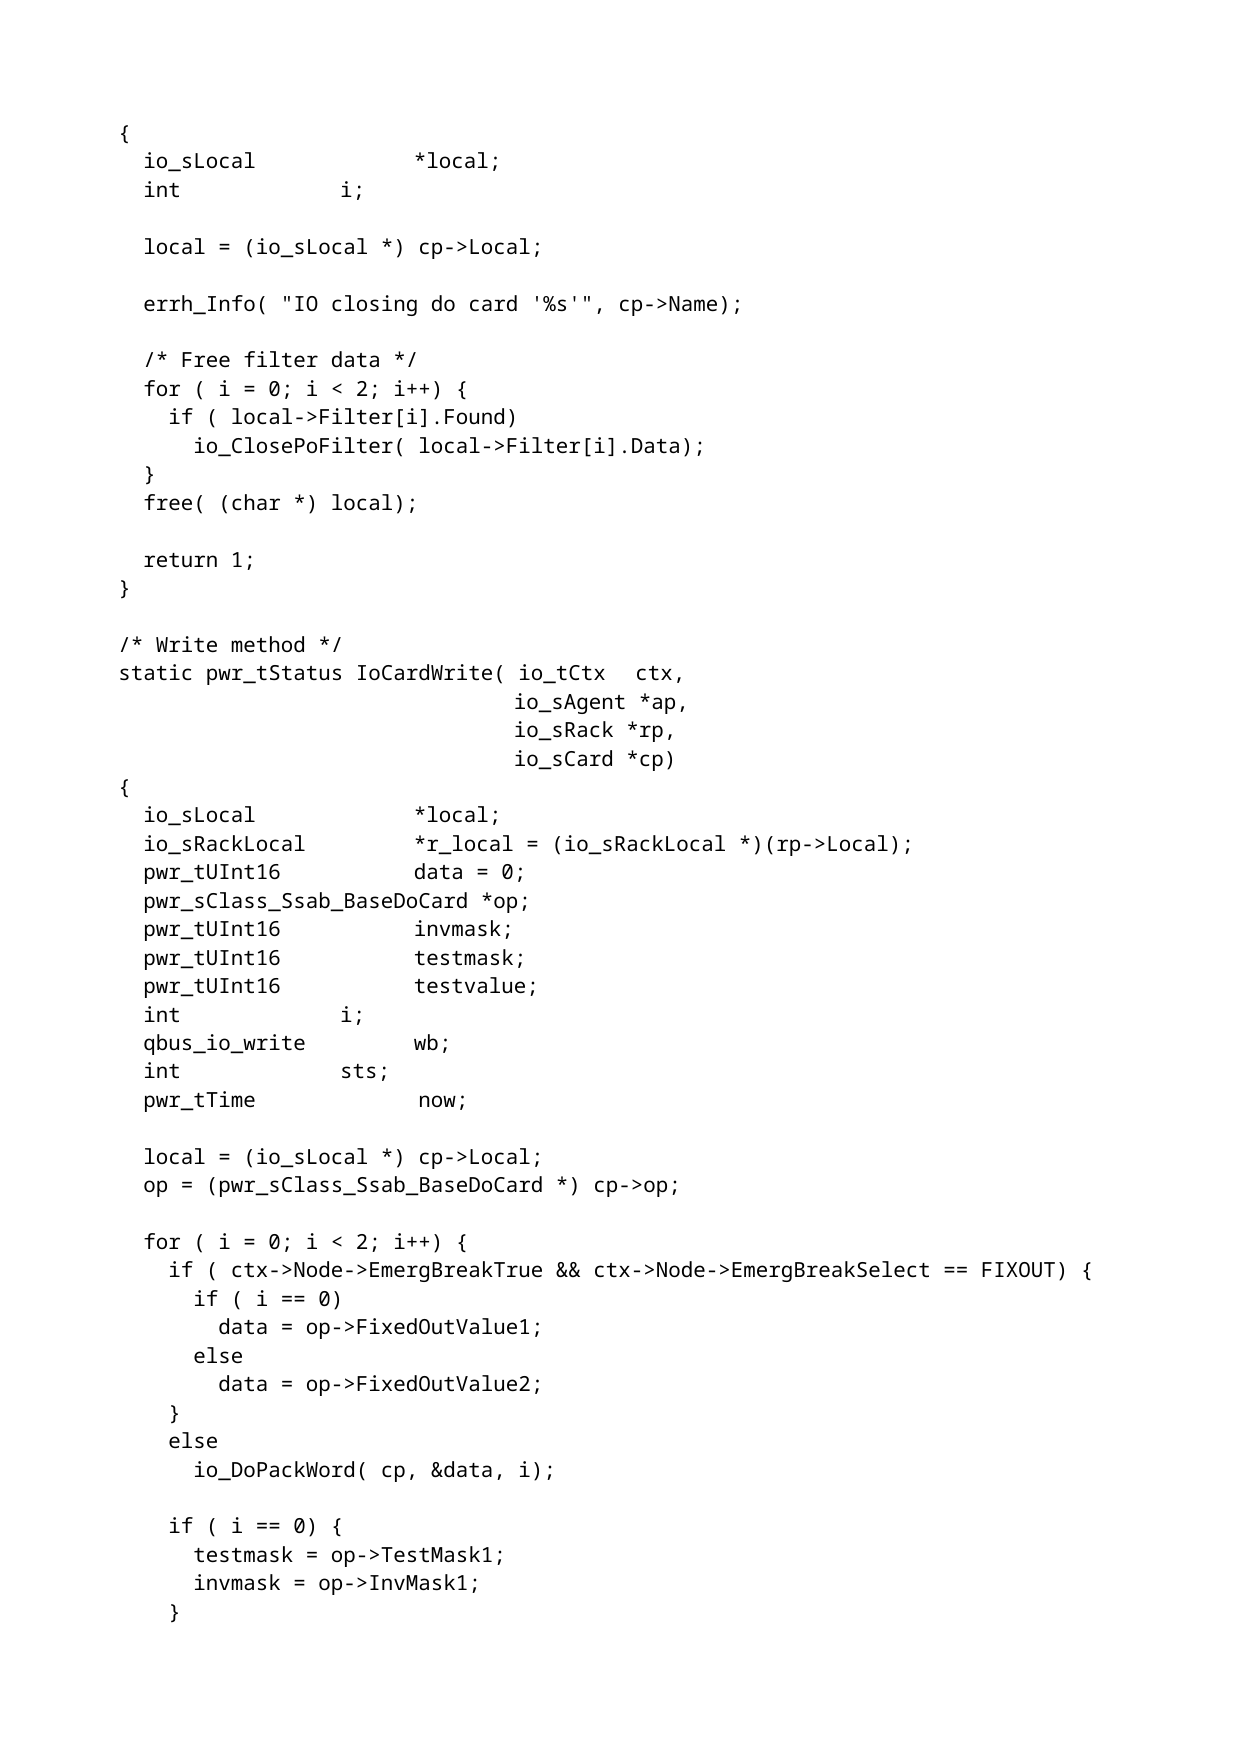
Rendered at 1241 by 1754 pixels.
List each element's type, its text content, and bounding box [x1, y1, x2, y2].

text errh_Info( "IO closing do card '%s'", cp->Name); [118, 289, 1122, 317]
text /* Write method */ [118, 630, 1122, 658]
text } [118, 573, 1122, 602]
text pwr_tUInt16 invmask; [118, 914, 1122, 943]
text /* Free filter data */ [118, 346, 1122, 374]
text io_sRackLocal *r_local = (io_sRackLocal *)(rp->Local); [118, 829, 1122, 857]
text op = (pwr_sClass_Ssab_BaseDoCard *) cp->op; [118, 1170, 1122, 1199]
text io_sLocal *local; [118, 801, 1122, 829]
text return 1; [118, 545, 1122, 573]
text data = op->FixedOutValue2; [118, 1369, 1122, 1398]
text for ( i = 0; i < 2; i++) { [118, 374, 1122, 402]
text if ( local->Filter[i].Found) [118, 402, 1122, 431]
text free( (char *) local); [118, 488, 1122, 516]
text invmask = op->InvMask1; [118, 1568, 1122, 1597]
text } [118, 459, 1122, 488]
text io_sRack *rp, [118, 715, 1122, 744]
text static pwr_tStatus IoCardWrite( io_tCtx ctx, [118, 658, 1122, 687]
text { [118, 772, 1122, 801]
text local = (io_sLocal *) cp->Local; [118, 232, 1122, 260]
text if ( i == 0) { [118, 1512, 1122, 1540]
text pwr_tTime now; [118, 1085, 1122, 1113]
text io_sLocal *local; [118, 147, 1122, 175]
text else [118, 1426, 1122, 1455]
text pwr_tUInt16 testmask; [118, 943, 1122, 971]
text } [118, 1398, 1122, 1426]
text else [118, 1341, 1122, 1369]
text } [118, 1597, 1122, 1625]
text local = (io_sLocal *) cp->Local; [118, 1142, 1122, 1170]
text int sts; [118, 1057, 1122, 1085]
text io_ClosePoFilter( local->Filter[i].Data); [118, 431, 1122, 459]
text pwr_tUInt16 testvalue; [118, 971, 1122, 1000]
text if ( ctx->Node->EmergBreakTrue && ctx->Node->EmergBreakSelect == FIXOUT) { [118, 1256, 1122, 1284]
text qbus_io_write wb; [118, 1028, 1122, 1057]
text pwr_sClass_Ssab_BaseDoCard *op; [118, 886, 1122, 914]
text io_DoPackWord( cp, &data, i); [118, 1455, 1122, 1483]
text data = op->FixedOutValue1; [118, 1312, 1122, 1341]
text testmask = op->TestMask1; [118, 1540, 1122, 1568]
text io_sAgent *ap, [118, 687, 1122, 715]
text pwr_tUInt16 data = 0; [118, 857, 1122, 886]
text int i; [118, 1000, 1122, 1028]
text if ( i == 0) [118, 1284, 1122, 1312]
text { [118, 118, 1122, 147]
text int i; [118, 175, 1122, 203]
text io_sCard *cp) [118, 744, 1122, 772]
text for ( i = 0; i < 2; i++) { [118, 1227, 1122, 1256]
